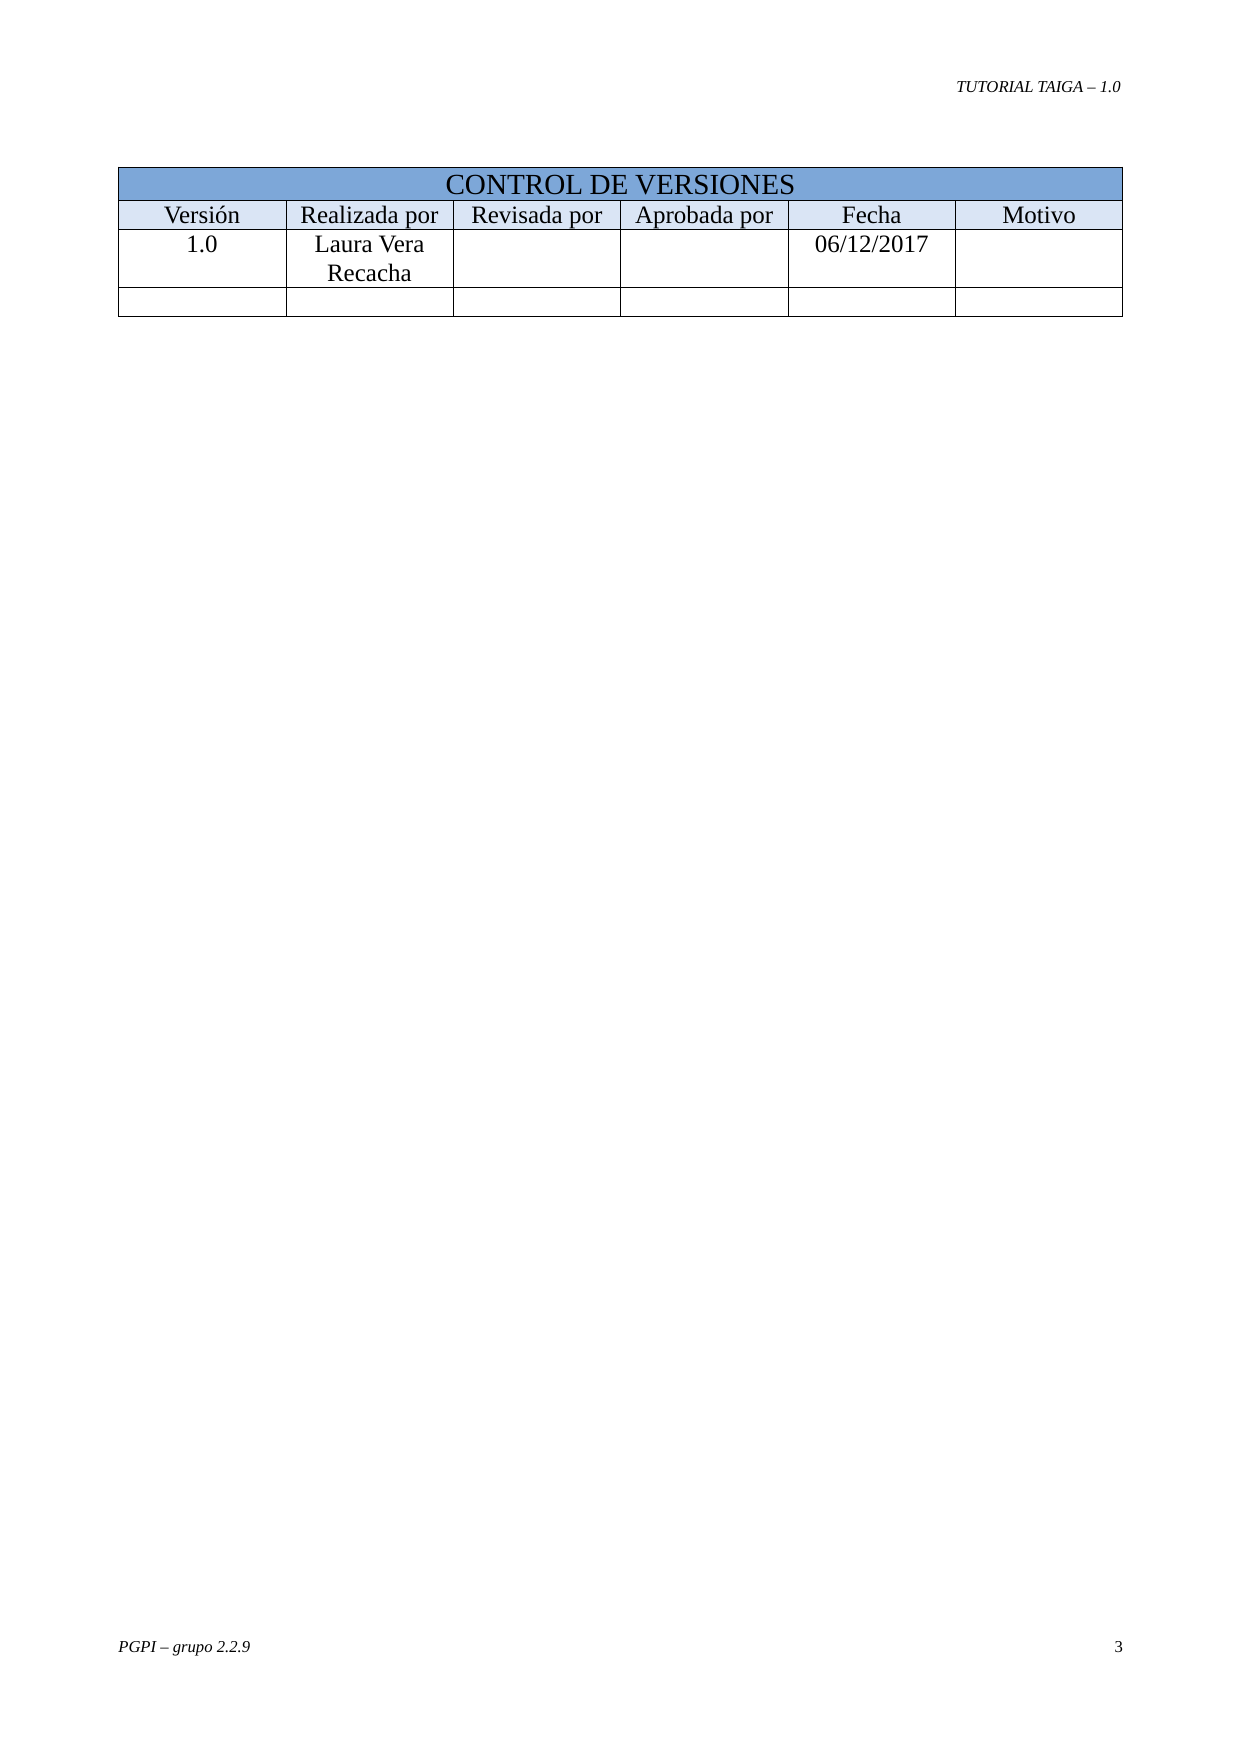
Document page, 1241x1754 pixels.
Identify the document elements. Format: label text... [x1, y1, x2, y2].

table_cell Motivo [956, 201, 1122, 229]
table_cell [789, 288, 955, 316]
table_cell [454, 288, 620, 316]
table_cell [621, 230, 788, 287]
table_cell [956, 230, 1122, 287]
table_cell [454, 230, 620, 287]
table_cell [287, 288, 453, 316]
table_cell Laura Vera Recacha [287, 230, 453, 287]
table_cell [956, 288, 1122, 316]
table_cell 1.0 [119, 230, 286, 287]
table_cell Versión [119, 201, 286, 229]
table_cell Aprobada por [621, 201, 788, 229]
table_cell Revisada por [454, 201, 620, 229]
table_cell Fecha [789, 201, 955, 229]
table_cell Realizada por [287, 201, 453, 229]
table_cell [119, 288, 286, 316]
table_cell 06/12/2017 [789, 230, 955, 287]
table_cell [621, 288, 788, 316]
